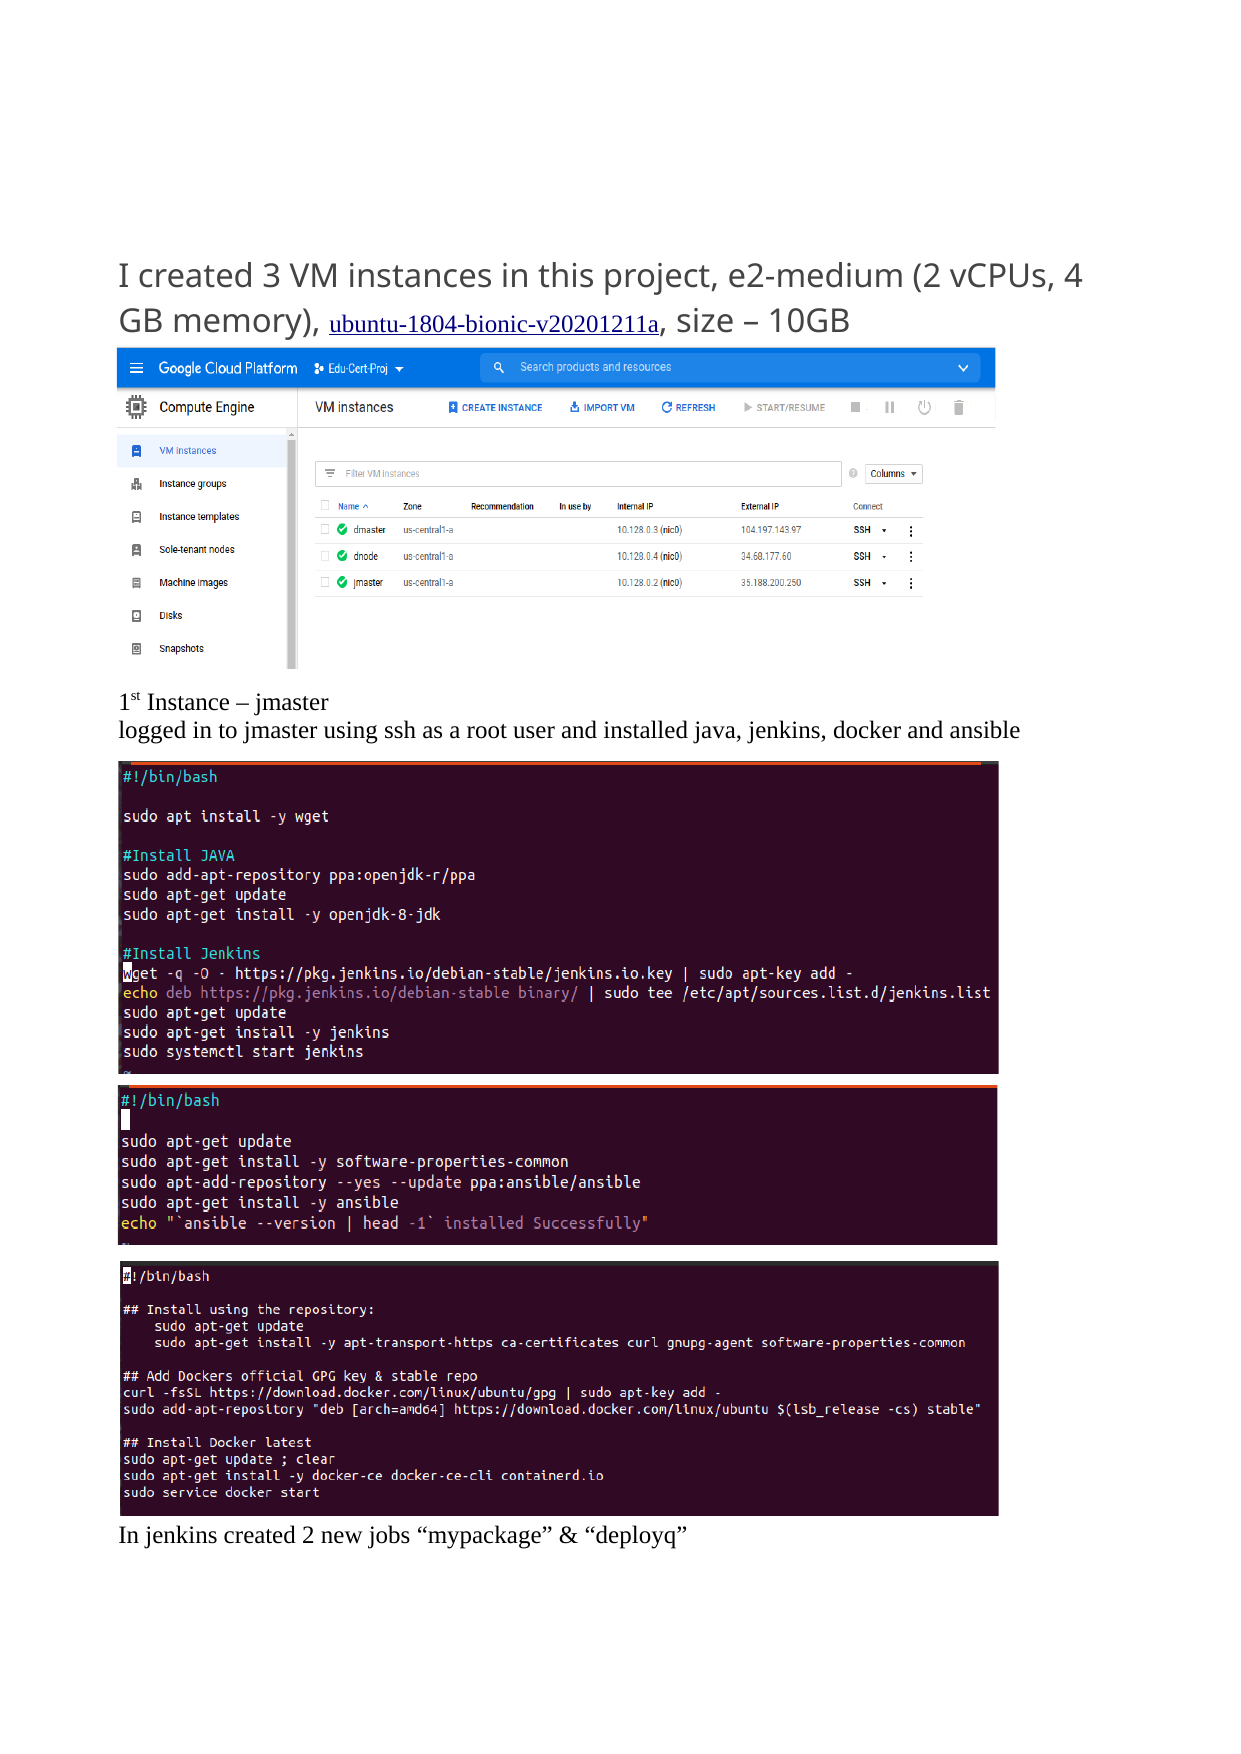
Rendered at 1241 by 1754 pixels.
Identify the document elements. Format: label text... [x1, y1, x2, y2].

picture [116, 345, 996, 669]
picture [118, 761, 999, 1074]
picture [117, 1085, 998, 1245]
text logged in to jmaster using ssh as a root user and installed java, jenkins, docker and ansible [118, 715, 1122, 744]
picture [120, 1261, 999, 1516]
text 1st Instance – jmaster [118, 687, 1122, 715]
text In jenkins created 2 new jobs “mypackage” & “deployq” [118, 1520, 1122, 1549]
text I created 3 VM instances in this project, e2-medium (2 vCPUs, 4 GB memory), ubuntu-1804-bionic-v20201211a, size – 10GB [118, 252, 1122, 342]
